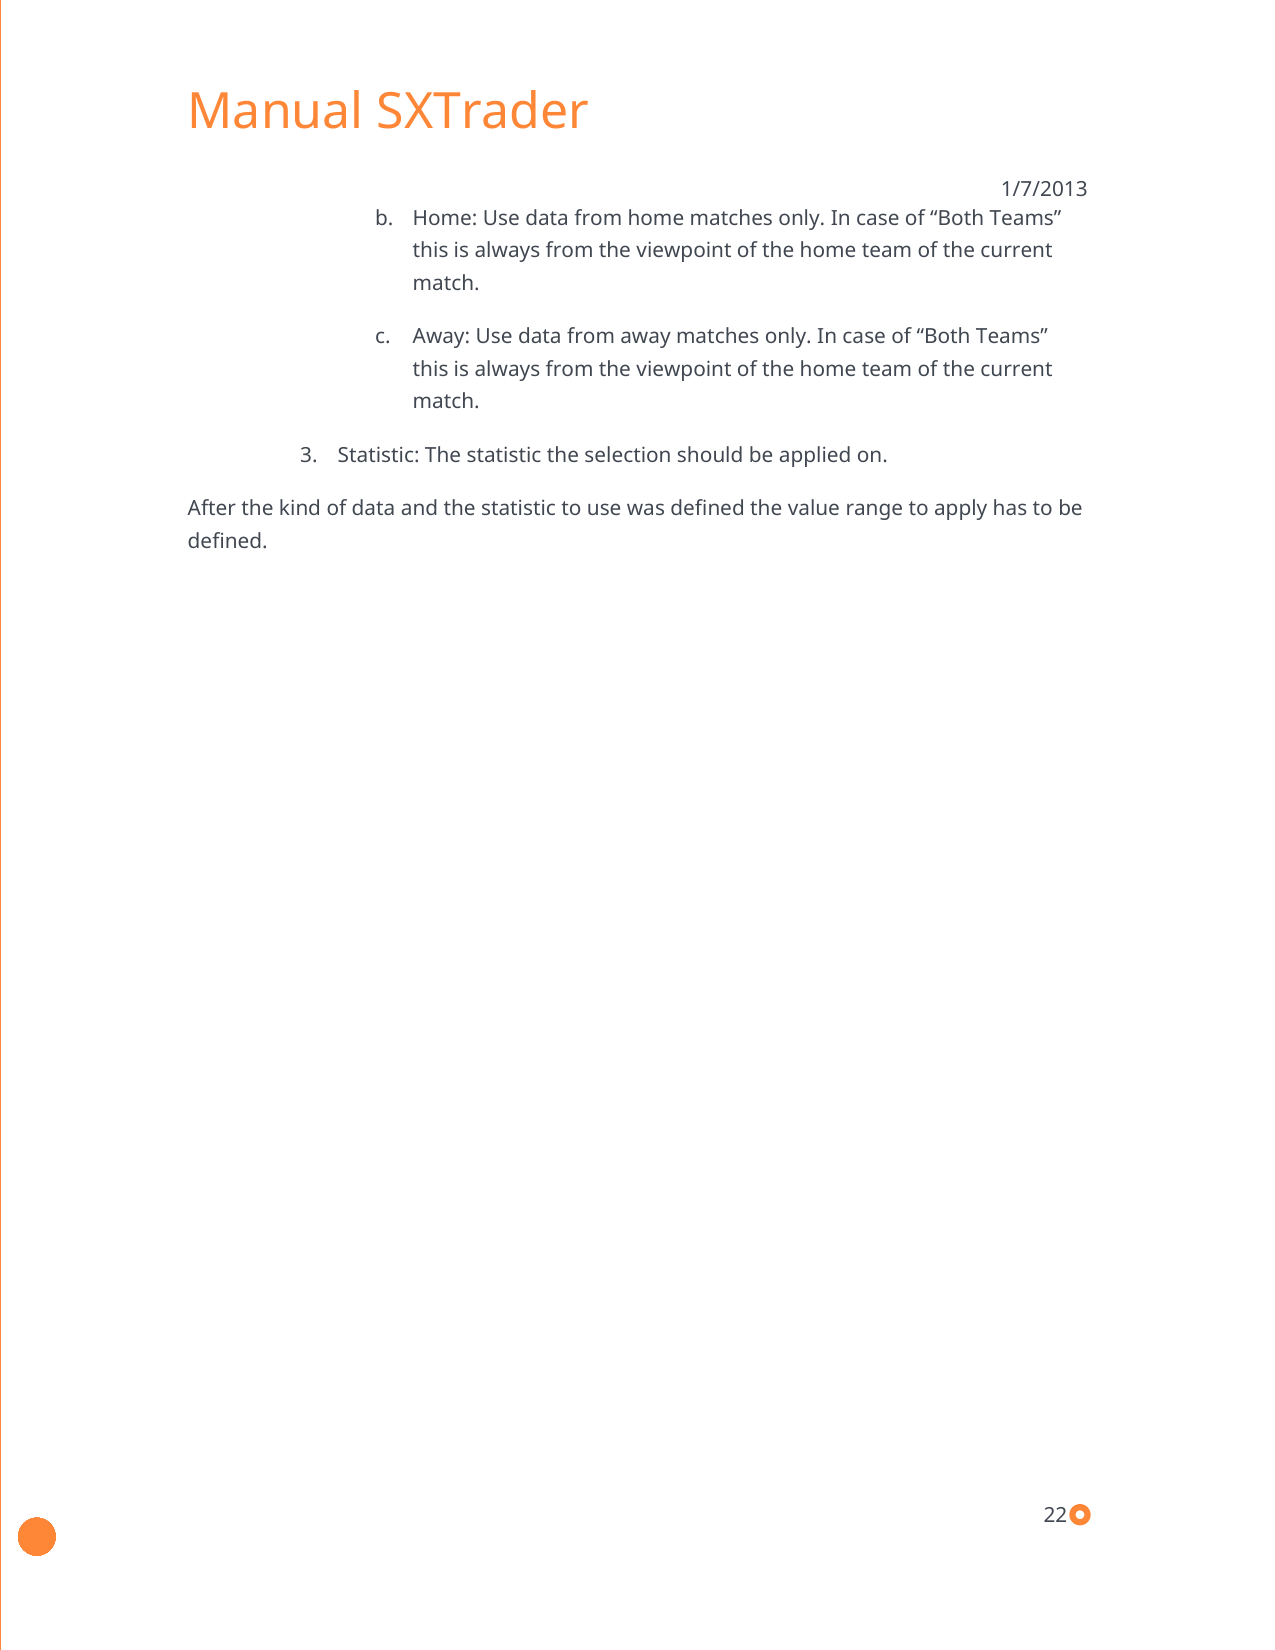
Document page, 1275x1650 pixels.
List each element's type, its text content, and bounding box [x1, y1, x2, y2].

list Statistic: The statistic the selection should be applied on. [300, 440, 1087, 468]
text After the kind of data and the statistic to use was defined the value range to apply has to be defined. [187, 493, 1087, 554]
list Home: Use data from home matches only. In case of “Both Teams” this is always from the viewpoint of the home team of the current match. [375, 203, 1087, 296]
list Away: Use data from away matches only. In case of “Both Teams” this is always from the viewpoint of the home team of the current match. [375, 321, 1087, 415]
